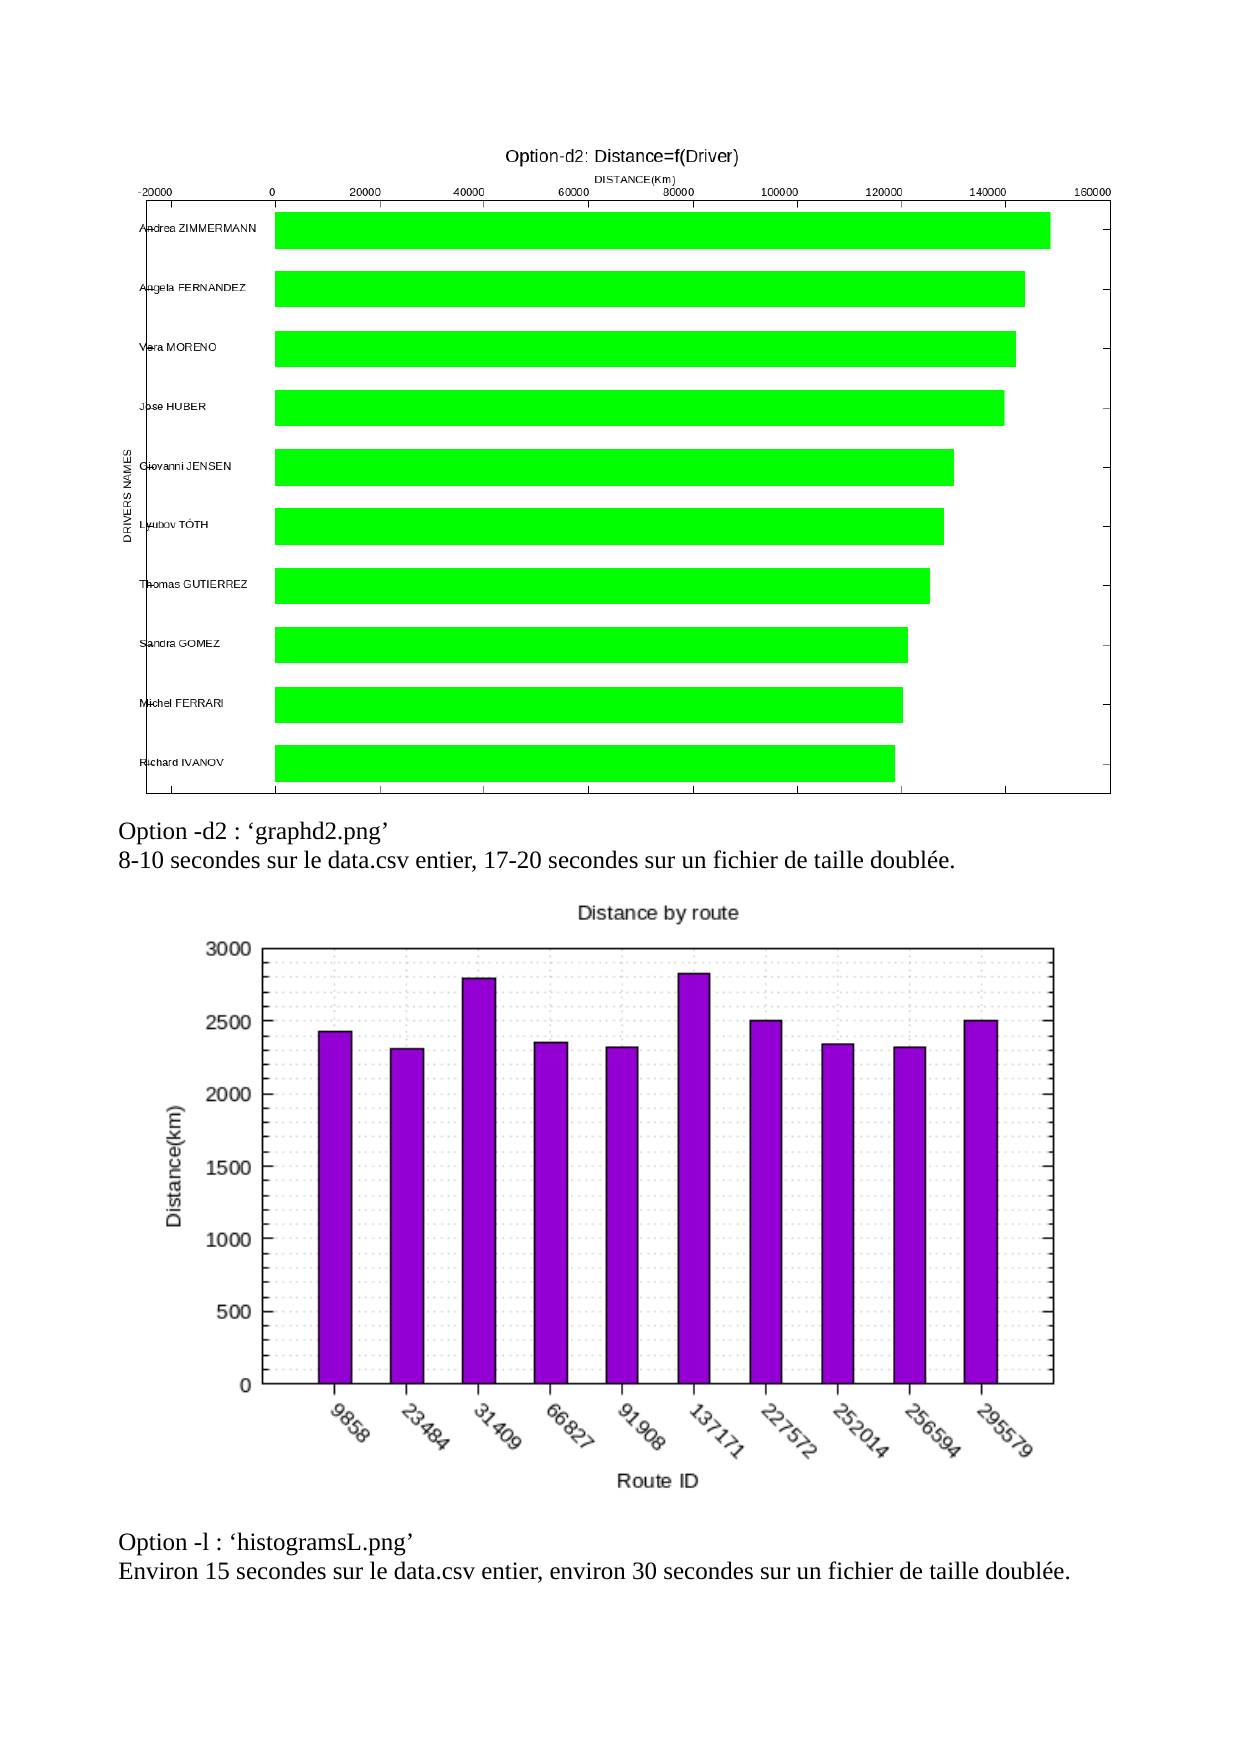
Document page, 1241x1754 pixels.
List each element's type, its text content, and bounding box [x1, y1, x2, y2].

text Option -l : ‘histogramsL.png’ [118, 1527, 1122, 1556]
picture [118, 146, 1123, 816]
text 8-10 secondes sur le data.csv entier, 17-20 secondes sur un fichier de taille doublée. [118, 845, 1122, 873]
text Option -d2 : ‘graphd2.png’ [118, 816, 1122, 845]
picture [151, 873, 1089, 1499]
text Environ 15 secondes sur le data.csv entier, environ 30 secondes sur un fichier de taille doublée. [118, 1556, 1122, 1585]
